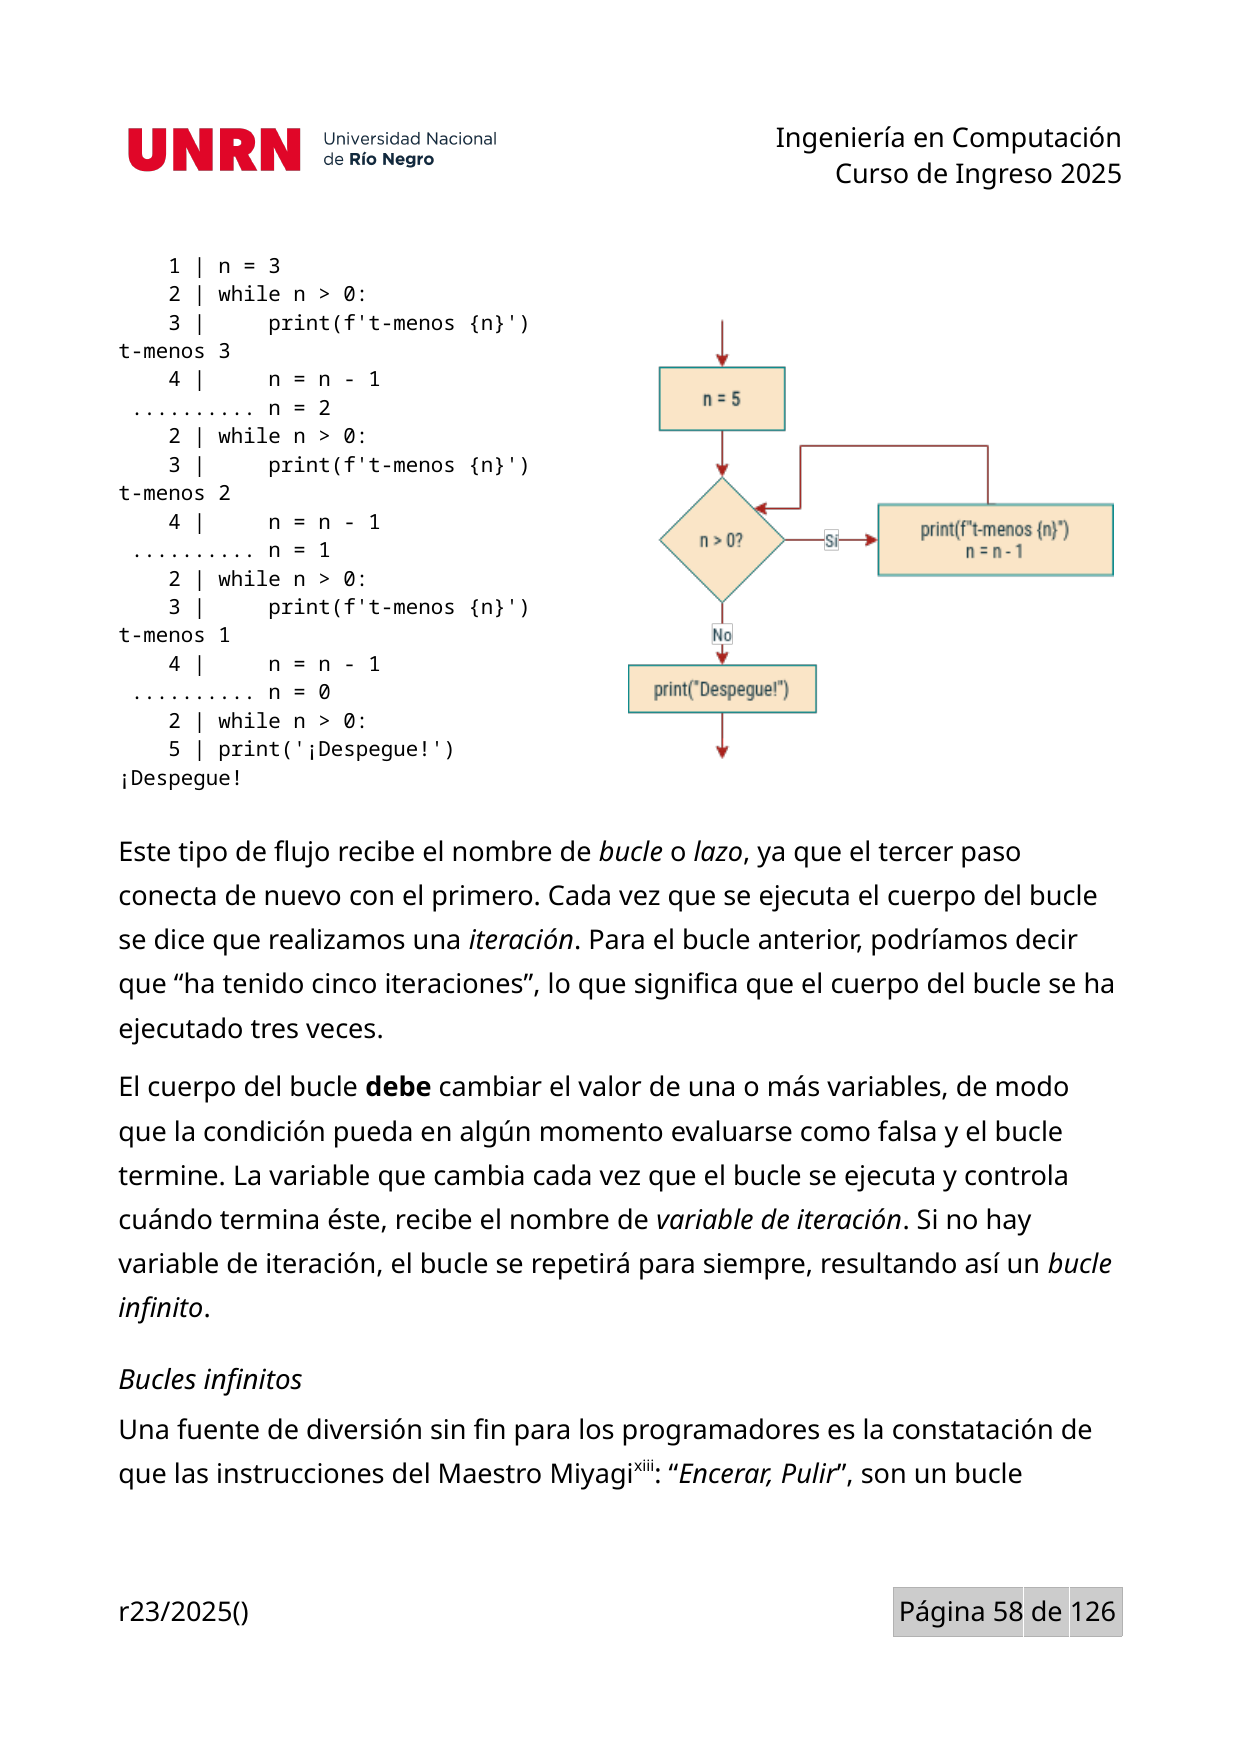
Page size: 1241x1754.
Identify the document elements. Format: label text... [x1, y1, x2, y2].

subtitle Bucles infinitos [118, 1360, 1122, 1398]
picture [628, 310, 1114, 773]
text Una fuente de diversión sin fin para los programadores es la constatación de que las instrucciones del Maestro Miyagi: “Encerar, Pulir”, son un bucle [118, 1410, 1122, 1491]
table_header 1 | n = 3 2 | while n > 0: 3 | print(f't-menos {n}') t-menos 3 4 | n = n - 1 .......... n = 2 2 | while n > 0: 3 | print(f't-menos {n}') t-menos 2 4 | n = n - 1 .......... n = 1 2 | while n > 0: 3 | print(f't-menos {n}') t-menos 1 4 | n = n - 1 .......... n = 0 2 | while n > 0: 5 | print('¡Despegue!') ¡Despegue! [118, 221, 620, 821]
table_header [620, 221, 1122, 821]
text El cuerpo del bucle debe cambiar el valor de una o más variables, de modo que la condición pueda en algún momento evaluarse como falsa y el bucle termine. La variable que cambia cada vez que el bucle se ejecuta y controla cuándo termina éste, recibe el nombre de variable de iteración. Si no hay variable de iteración, el bucle se repetirá para siempre, resultando así un bucle infinito. [118, 1068, 1122, 1326]
text Este tipo de flujo recibe el nombre de bucle o lazo, ya que el tercer paso conecta de nuevo con el primero. Cada vez que se ejecuta el cuerpo del bucle se dice que realizamos una iteración. Para el bucle anterior, podríamos decir que “ha tenido cinco iteraciones”, lo que significa que el cuerpo del bucle se ha ejecutado tres veces. [118, 832, 1122, 1046]
picture [118, 118, 505, 180]
